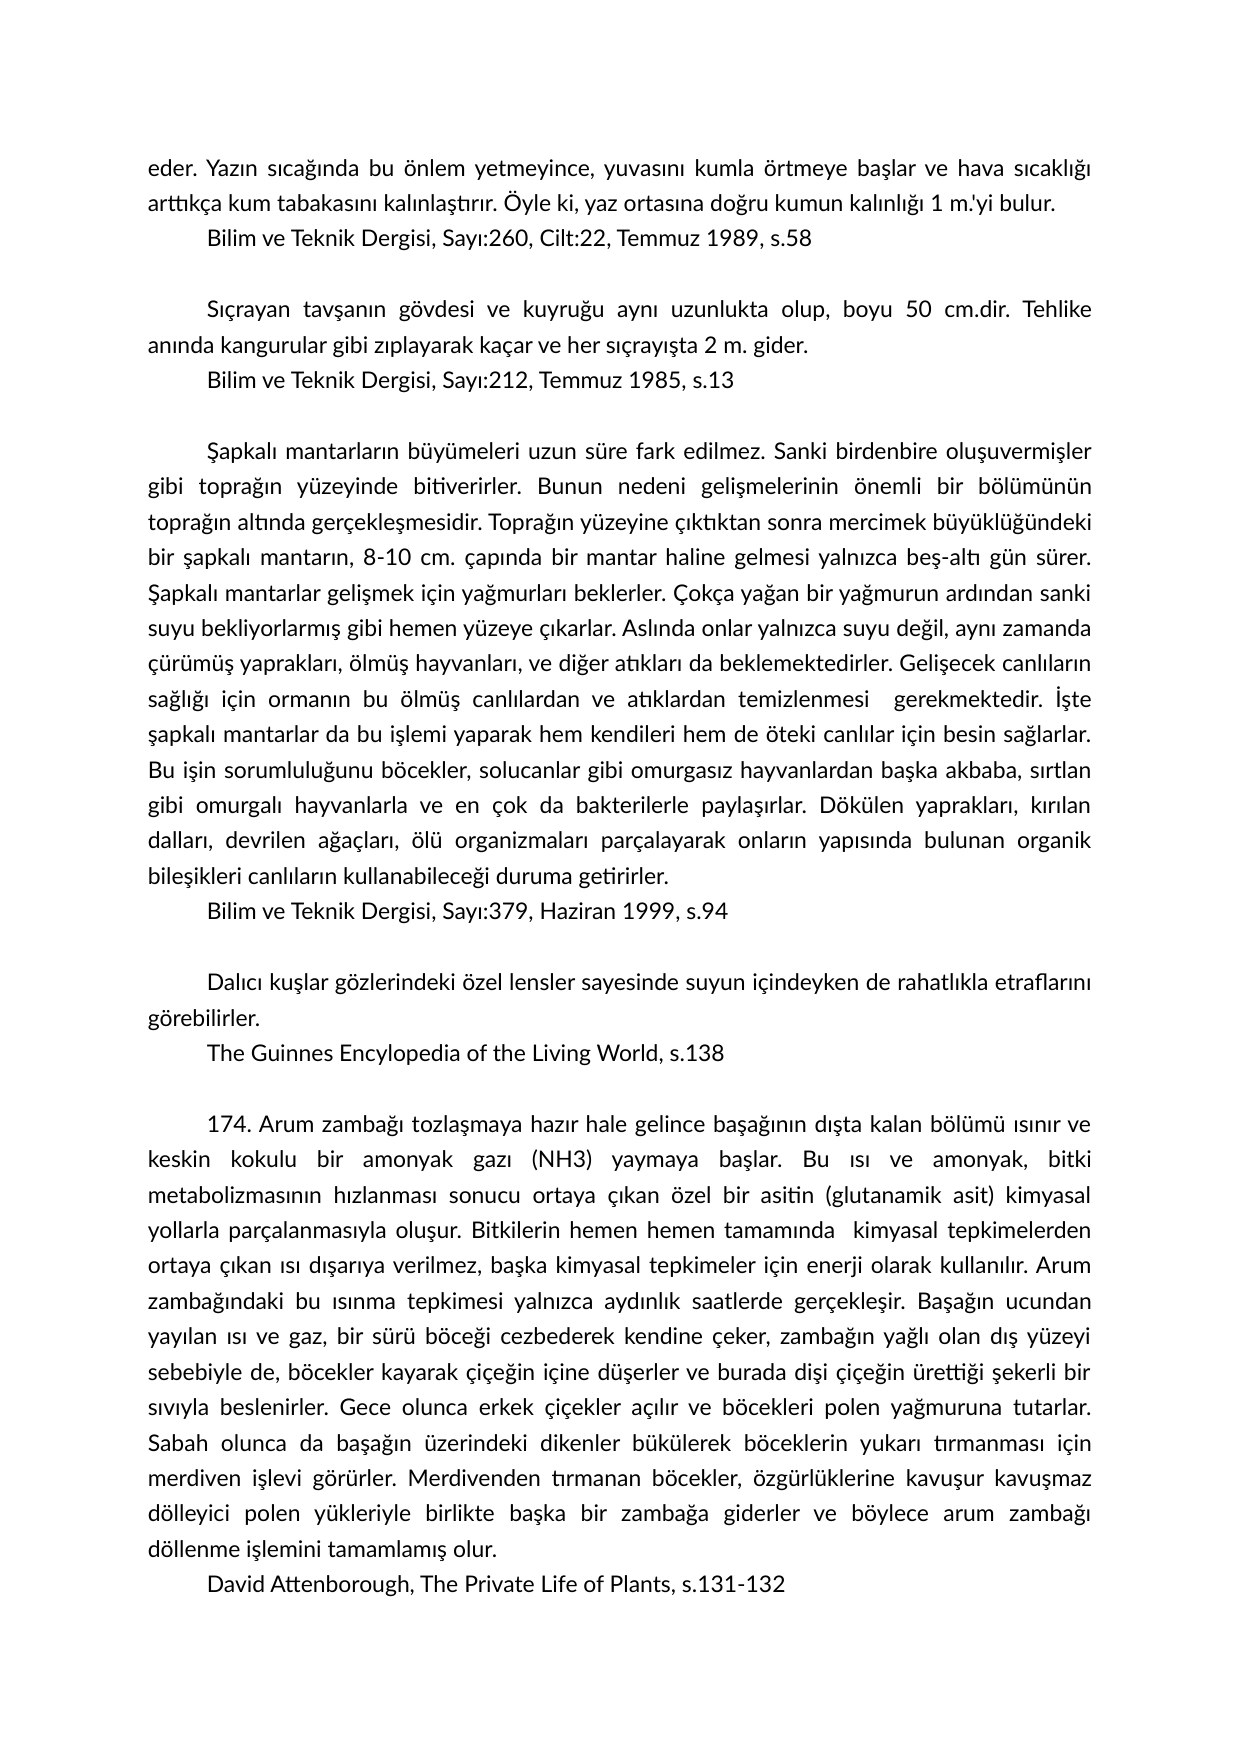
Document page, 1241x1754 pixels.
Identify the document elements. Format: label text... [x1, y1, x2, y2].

text eder. Yazın sıcağında bu önlem yetmeyince, yuvasını kumla örtmeye başlar ve hava sıcaklığı arttıkça kum tabakasını kalınlaştırır. Öyle ki, yaz ortasına doğru kumun kalınlığı 1 m.'yi bulur. [148, 148, 1093, 218]
text 174. Arum zambağı tozlaşmaya hazır hale gelince başağının dışta kalan bölümü ısınır ve keskin kokulu bir amonyak gazı (NH3) yaymaya başlar. Bu ısı ve amonyak, bitki metabolizmasının hızlanması sonucu ortaya çıkan özel bir asitin (glutanamik asit) kimyasal yollarla parçalanmasıyla oluşur. Bitkilerin hemen hemen tamamında kimyasal tepkimelerden ortaya çıkan ısı dışarıya verilmez, başka kimyasal tepkimeler için enerji olarak kullanılır. Arum zambağındaki bu ısınma tepkimesi yalnızca aydınlık saatlerde gerçekleşir. Başağın ucundan yayılan ısı ve gaz, bir sürü böceği cezbederek kendine çeker, zambağın yağlı olan dış yüzeyi sebebiyle de, böcekler kayarak çiçeğin içine düşerler ve burada dişi çiçeğin ürettiği şekerli bir sıvıyla beslenirler. Gece olunca erkek çiçekler açılır ve böcekleri polen yağmuruna tutarlar. Sabah olunca da başağın üzerindeki dikenler bükülerek böceklerin yukarı tırmanması için merdiven işlevi görürler. Merdivenden tırmanan böcekler, özgürlüklerine kavuşur kavuşmaz dölleyici polen yükleriyle birlikte başka bir zambağa giderler ve böylece arum zambağı döllenme işlemini tamamlamış olur. [148, 1104, 1093, 1564]
text The Guinnes Encylopedia of the Living World, s.138 [148, 1033, 1093, 1068]
text David Attenborough, The Private Life of Plants, s.131-132 [148, 1564, 1093, 1600]
text Şapkalı mantarların büyümeleri uzun süre fark edilmez. Sanki birdenbire oluşuvermişler gibi toprağın yüzeyinde bitiverirler. Bunun nedeni gelişmelerinin önemli bir bölümünün toprağın altında gerçekleşmesidir. Toprağın yüzeyine çıktıktan sonra mercimek büyüklüğündeki bir şapkalı mantarın, 8-10 cm. çapında bir mantar haline gelmesi yalnızca beş-altı gün sürer. Şapkalı mantarlar gelişmek için yağmurları beklerler. Çokça yağan bir yağmurun ardından sanki suyu bekliyorlarmış gibi hemen yüzeye çıkarlar. Aslında onlar yalnızca suyu değil, aynı zamanda çürümüş yaprakları, ölmüş hayvanları, ve diğer atıkları da beklemektedirler. Gelişecek canlıların sağlığı için ormanın bu ölmüş canlılardan ve atıklardan temizlenmesi gerekmektedir. İşte şapkalı mantarlar da bu işlemi yaparak hem kendileri hem de öteki canlılar için besin sağlarlar. Bu işin sorumluluğunu böcekler, solucanlar gibi omurgasız hayvanlardan başka akbaba, sırtlan gibi omurgalı hayvanlarla ve en çok da bakterilerle paylaşırlar. Dökülen yaprakları, kırılan dalları, devrilen ağaçları, ölü organizmaları parçalayarak onların yapısında bulunan organik bileşikleri canlıların kullanabileceği duruma getirirler. [148, 431, 1093, 891]
text Bilim ve Teknik Dergisi, Sayı:212, Temmuz 1985, s.13 [148, 360, 1093, 396]
text Bilim ve Teknik Dergisi, Sayı:379, Haziran 1999, s.94 [148, 891, 1093, 927]
text Sıçrayan tavşanın gövdesi ve kuyruğu aynı uzunlukta olup, boyu 50 cm.dir. Tehlike anında kangurular gibi zıplayarak kaçar ve her sıçrayışta 2 m. gider. [148, 289, 1093, 360]
text Dalıcı kuşlar gözlerindeki özel lensler sayesinde suyun içindeyken de rahatlıkla etraflarını görebilirler. [148, 962, 1093, 1033]
text Bilim ve Teknik Dergisi, Sayı:260, Cilt:22, Temmuz 1989, s.58 [148, 218, 1093, 254]
